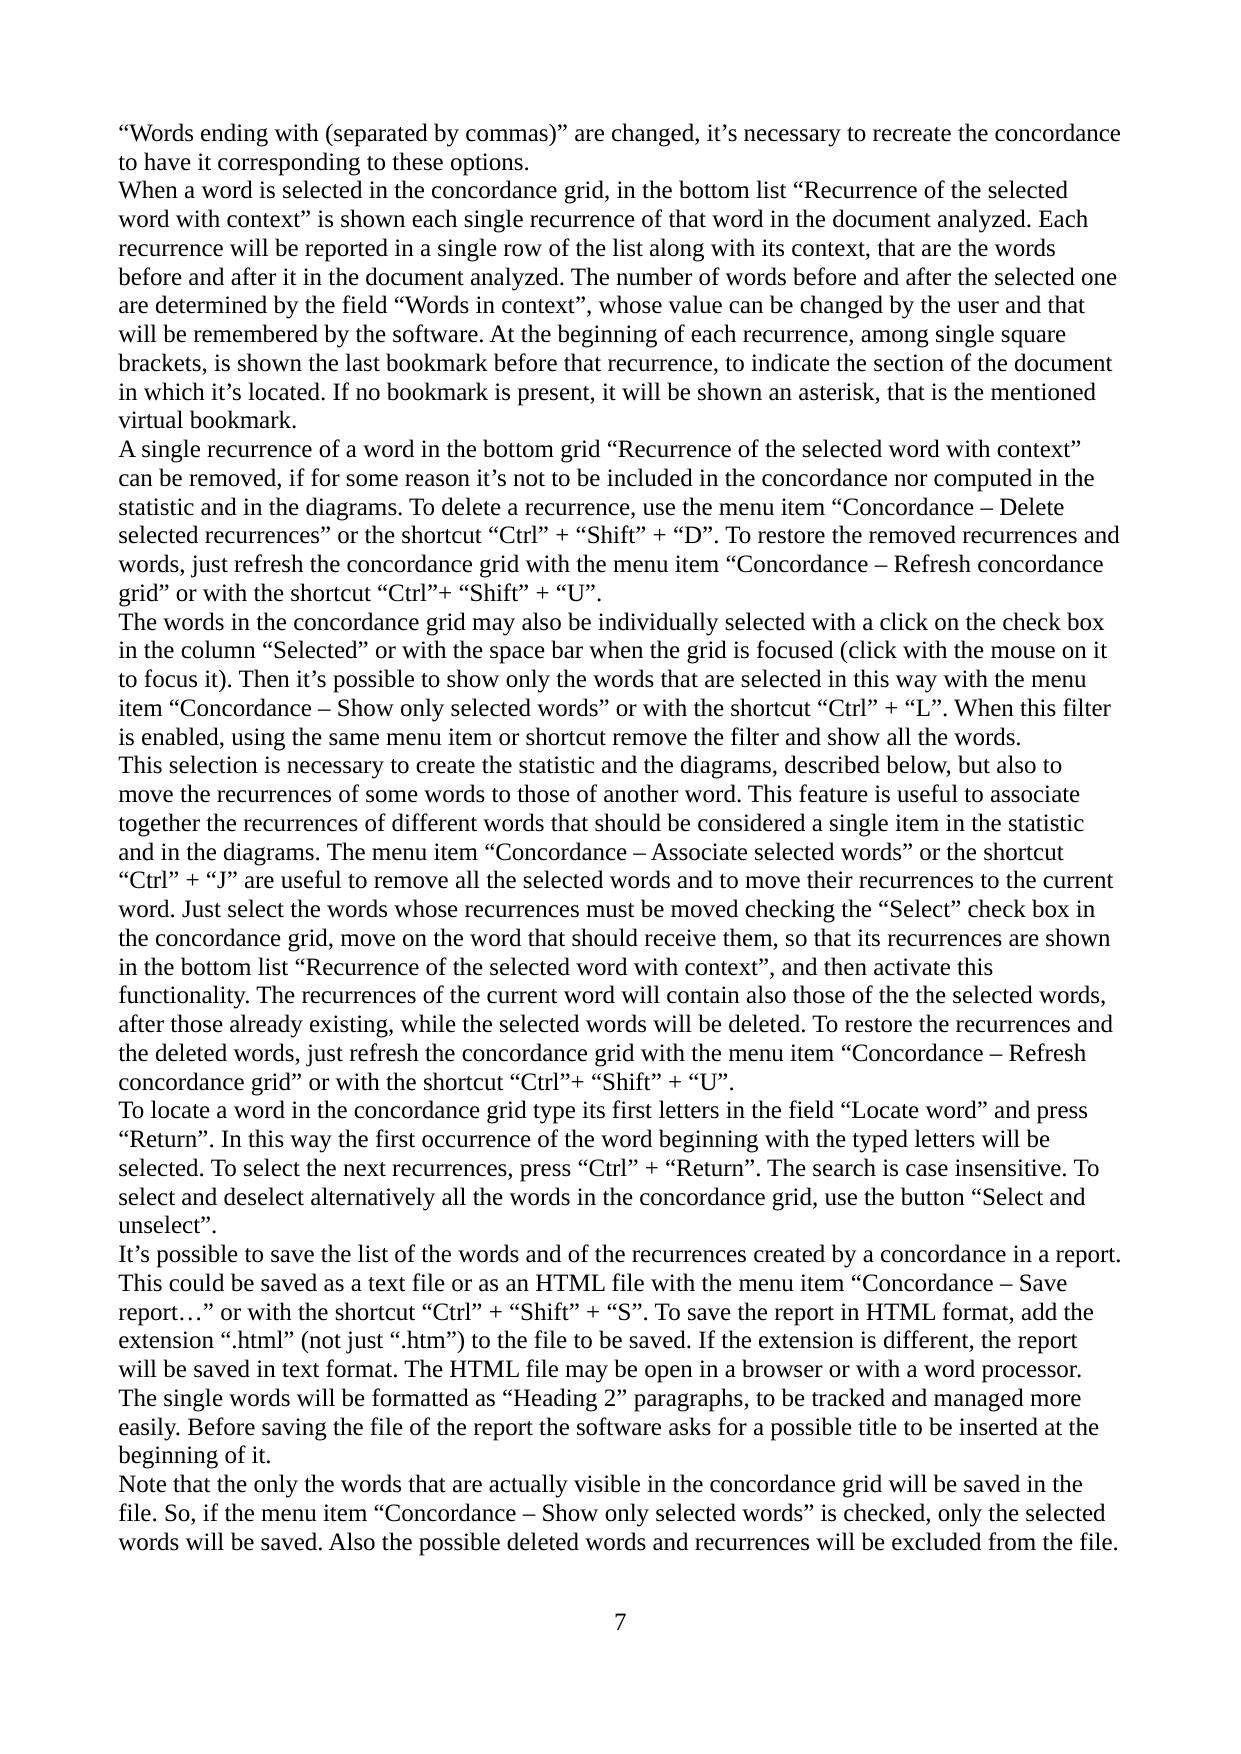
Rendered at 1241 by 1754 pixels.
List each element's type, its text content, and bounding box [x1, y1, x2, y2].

text “Words ending with (separated by commas)” are changed, it’s necessary to recreate the concordance to have it corresponding to these options. [118, 118, 1122, 176]
text When a word is selected in the concordance grid, in the bottom list “Recurrence of the selected word with context” is shown each single recurrence of that word in the document analyzed. Each recurrence will be reported in a single row of the list along with its context, that are the words before and after it in the document analyzed. The number of words before and after the selected one are determined by the field “Words in context”, whose value can be changed by the user and that will be remembered by the software. At the beginning of each recurrence, among single square brackets, is shown the last bookmark before that recurrence, to indicate the section of the document in which it’s located. If no bookmark is present, it will be shown an asterisk, that is the mentioned virtual bookmark. [118, 176, 1122, 434]
text To locate a word in the concordance grid type its first letters in the field “Locate word” and press “Return”. In this way the first occurrence of the word beginning with the typed letters will be selected. To select the next recurrences, press “Ctrl” + “Return”. The search is case insensitive. To select and deselect alternatively all the words in the concordance grid, use the button “Select and unselect”. [118, 1096, 1122, 1239]
text Note that the only the words that are actually visible in the concordance grid will be saved in the file. So, if the menu item “Concordance – Show only selected words” is checked, only the selected words will be saved. Also the possible deleted words and recurrences will be excluded from the file. [118, 1469, 1122, 1556]
text The words in the concordance grid may also be individually selected with a click on the check box in the column “Selected” or with the space bar when the grid is focused (click with the mouse on it to focus it). Then it’s possible to show only the words that are selected in this way with the menu item “Concordance – Show only selected words” or with the shortcut “Ctrl” + “L”. When this filter is enabled, using the same menu item or shortcut remove the filter and show all the words. [118, 607, 1122, 751]
text It’s possible to save the list of the words and of the recurrences created by a concordance in a report. This could be saved as a text file or as an HTML file with the menu item “Concordance – Save report…” or with the shortcut “Ctrl” + “Shift” + “S”. To save the report in HTML format, add the extension “.html” (not just “.htm”) to the file to be saved. If the extension is different, the report will be saved in text format. The HTML file may be open in a browser or with a word processor. The single words will be formatted as “Heading 2” paragraphs, to be tracked and managed more easily. Before saving the file of the report the software asks for a possible title to be inserted at the beginning of it. [118, 1239, 1122, 1469]
text This selection is necessary to create the statistic and the diagrams, described below, but also to move the recurrences of some words to those of another word. This feature is useful to associate together the recurrences of different words that should be considered a single item in the statistic and in the diagrams. The menu item “Concordance – Associate selected words” or the shortcut “Ctrl” + “J” are useful to remove all the selected words and to move their recurrences to the current word. Just select the words whose recurrences must be moved checking the “Select” check box in the concordance grid, move on the word that should receive them, so that its recurrences are shown in the bottom list “Recurrence of the selected word with context”, and then activate this functionality. The recurrences of the current word will contain also those of the the selected words, after those already existing, while the selected words will be deleted. To restore the recurrences and the deleted words, just refresh the concordance grid with the menu item “Concordance – Refresh concordance grid” or with the shortcut “Ctrl”+ “Shift” + “U”. [118, 751, 1122, 1096]
text A single recurrence of a word in the bottom grid “Recurrence of the selected word with context” can be removed, if for some reason it’s not to be included in the concordance nor computed in the statistic and in the diagrams. To delete a recurrence, use the menu item “Concordance – Delete selected recurrences” or the shortcut “Ctrl” + “Shift” + “D”. To restore the removed recurrences and words, just refresh the concordance grid with the menu item “Concordance – Refresh concordance grid” or with the shortcut “Ctrl”+ “Shift” + “U”. [118, 434, 1122, 607]
